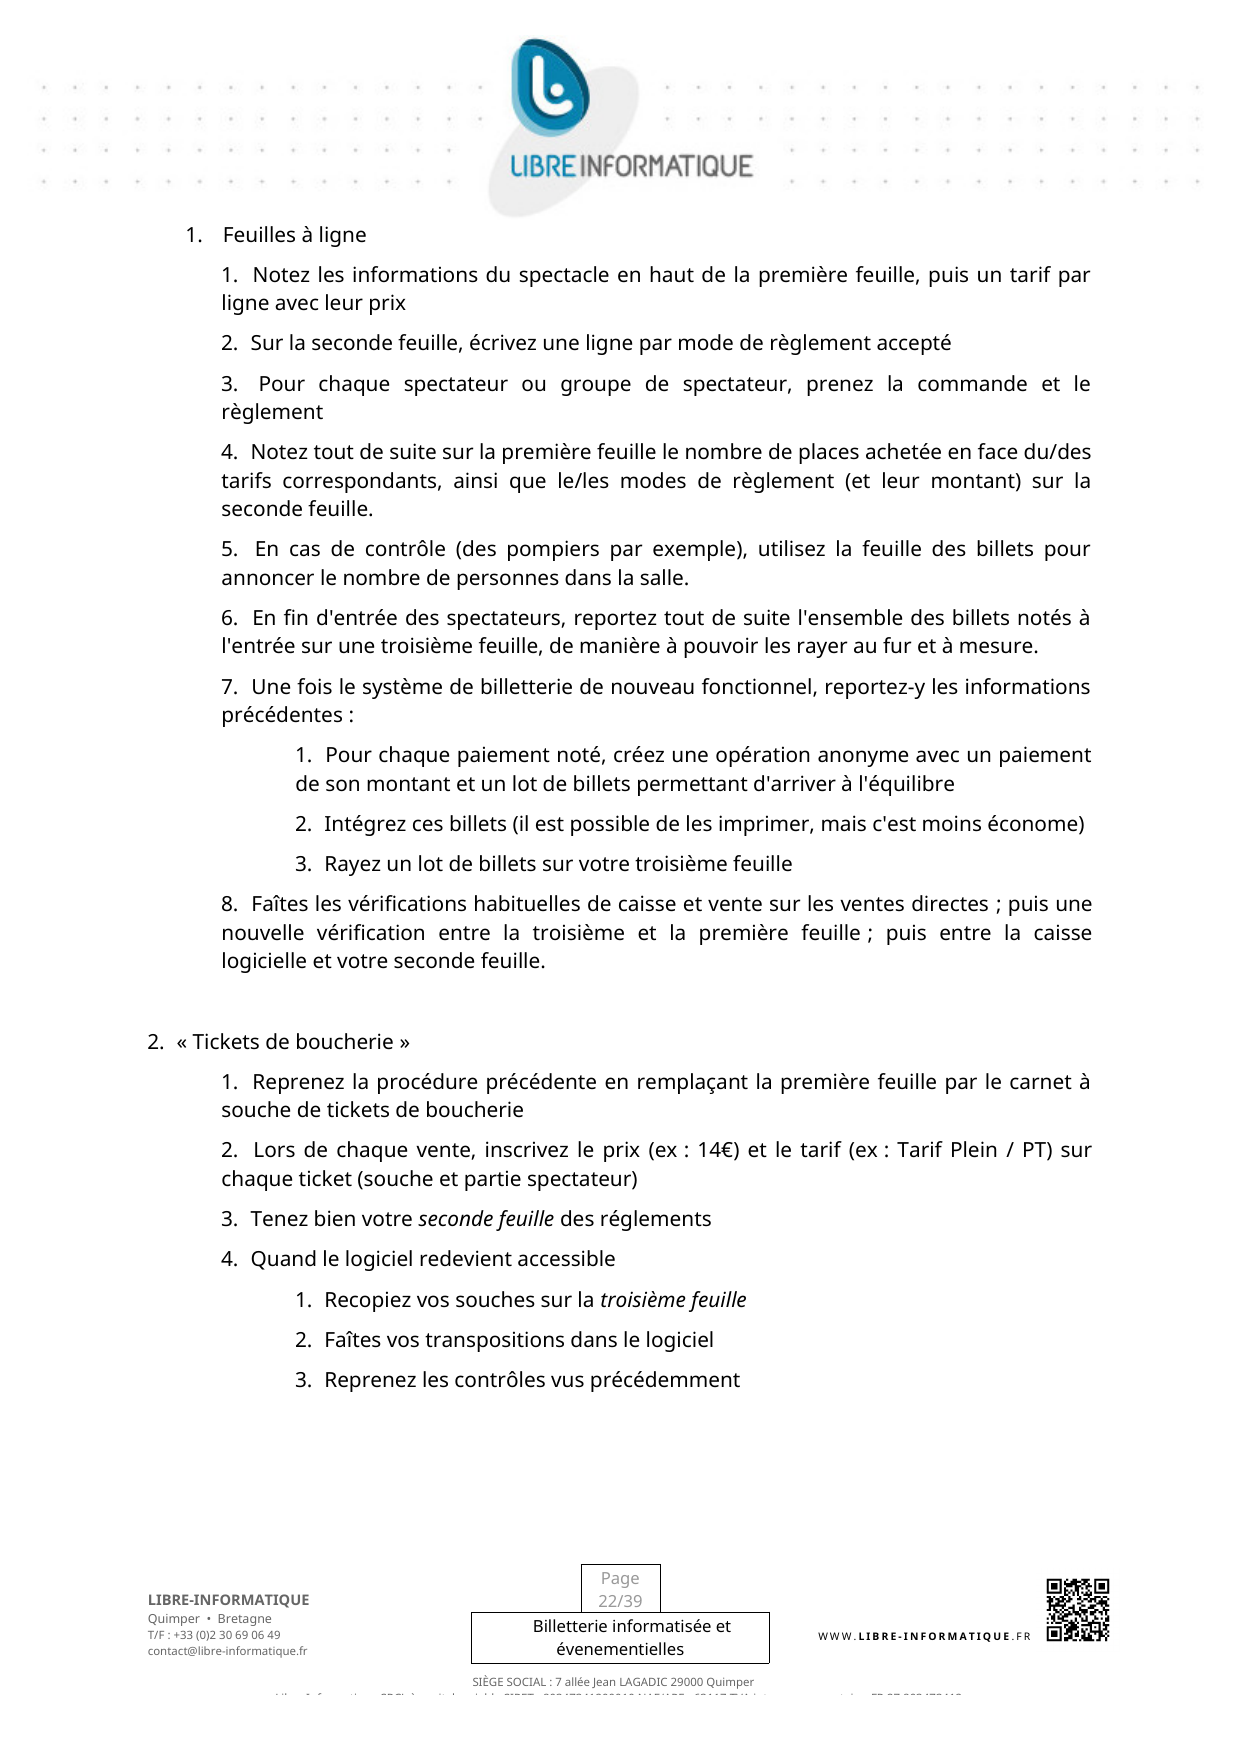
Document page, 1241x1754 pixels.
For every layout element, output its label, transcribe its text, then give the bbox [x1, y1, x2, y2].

list Lors de chaque vente, inscrivez le prix (ex : 14€) et le tarif (ex : Tarif Plein / PT) sur chaque ticket (souche et partie spectateur) [192, 1136, 1093, 1192]
list Recopiez vos souches sur la troisième feuille [266, 1285, 1093, 1313]
list « Tickets de boucherie » [118, 1027, 1093, 1055]
list Notez tout de suite sur la première feuille le nombre de places achetée en face du/des tarifs correspondants, ainsi que le/les modes de règlement (et leur montant) sur la seconde feuille. [192, 437, 1093, 523]
list Quand le logiciel redevient accessible [192, 1244, 1093, 1273]
list En cas de contrôle (des pompiers par exemple), utilisez la feuille des billets pour annoncer le nombre de personnes dans la salle. [192, 534, 1093, 591]
list Reprenez les contrôles vus précédemment [266, 1365, 1093, 1393]
picture [27, 35, 1213, 220]
list Faîtes les vérifications habituelles de caisse et vente sur les ventes directes ; puis une nouvelle vérification entre la troisième et la première feuille ; puis entre la caisse logicielle et votre seconde feuille. [192, 889, 1093, 975]
list Sur la seconde feuille, écrivez une ligne par mode de règlement accepté [192, 328, 1093, 357]
list Pour chaque paiement noté, créez une opération anonyme avec un paiement de son montant et un lot de billets permettant d'arriver à l'équilibre [266, 740, 1093, 797]
list Rayez un lot de billets sur votre troisième feuille [266, 849, 1093, 878]
list Une fois le système de billetterie de nouveau fonctionnel, reportez-y les informations précédentes : [192, 672, 1093, 729]
list Intégrez ces billets (il est possible de les imprimer, mais c'est moins économe) [266, 809, 1093, 837]
list En fin d'entrée des spectateurs, reportez tout de suite l'ensemble des billets notés à l'entrée sur une troisième feuille, de manière à pouvoir les rayer au fur et à mesure. [192, 603, 1093, 660]
list Reprenez la procédure précédente en remplaçant la première feuille par le carnet à souche de tickets de boucherie [192, 1067, 1093, 1124]
picture [1036, 1568, 1120, 1652]
list Pour chaque spectateur ou groupe de spectateur, prenez la commande et le règlement [192, 369, 1093, 426]
list Tenez bien votre seconde feuille des réglements [192, 1204, 1093, 1233]
list Faîtes vos transpositions dans le logiciel [266, 1325, 1093, 1353]
list Notez les informations du spectacle en haut de la première feuille, puis un tarif par ligne avec leur prix [192, 260, 1093, 317]
list Feuilles à ligne [185, 220, 1093, 248]
